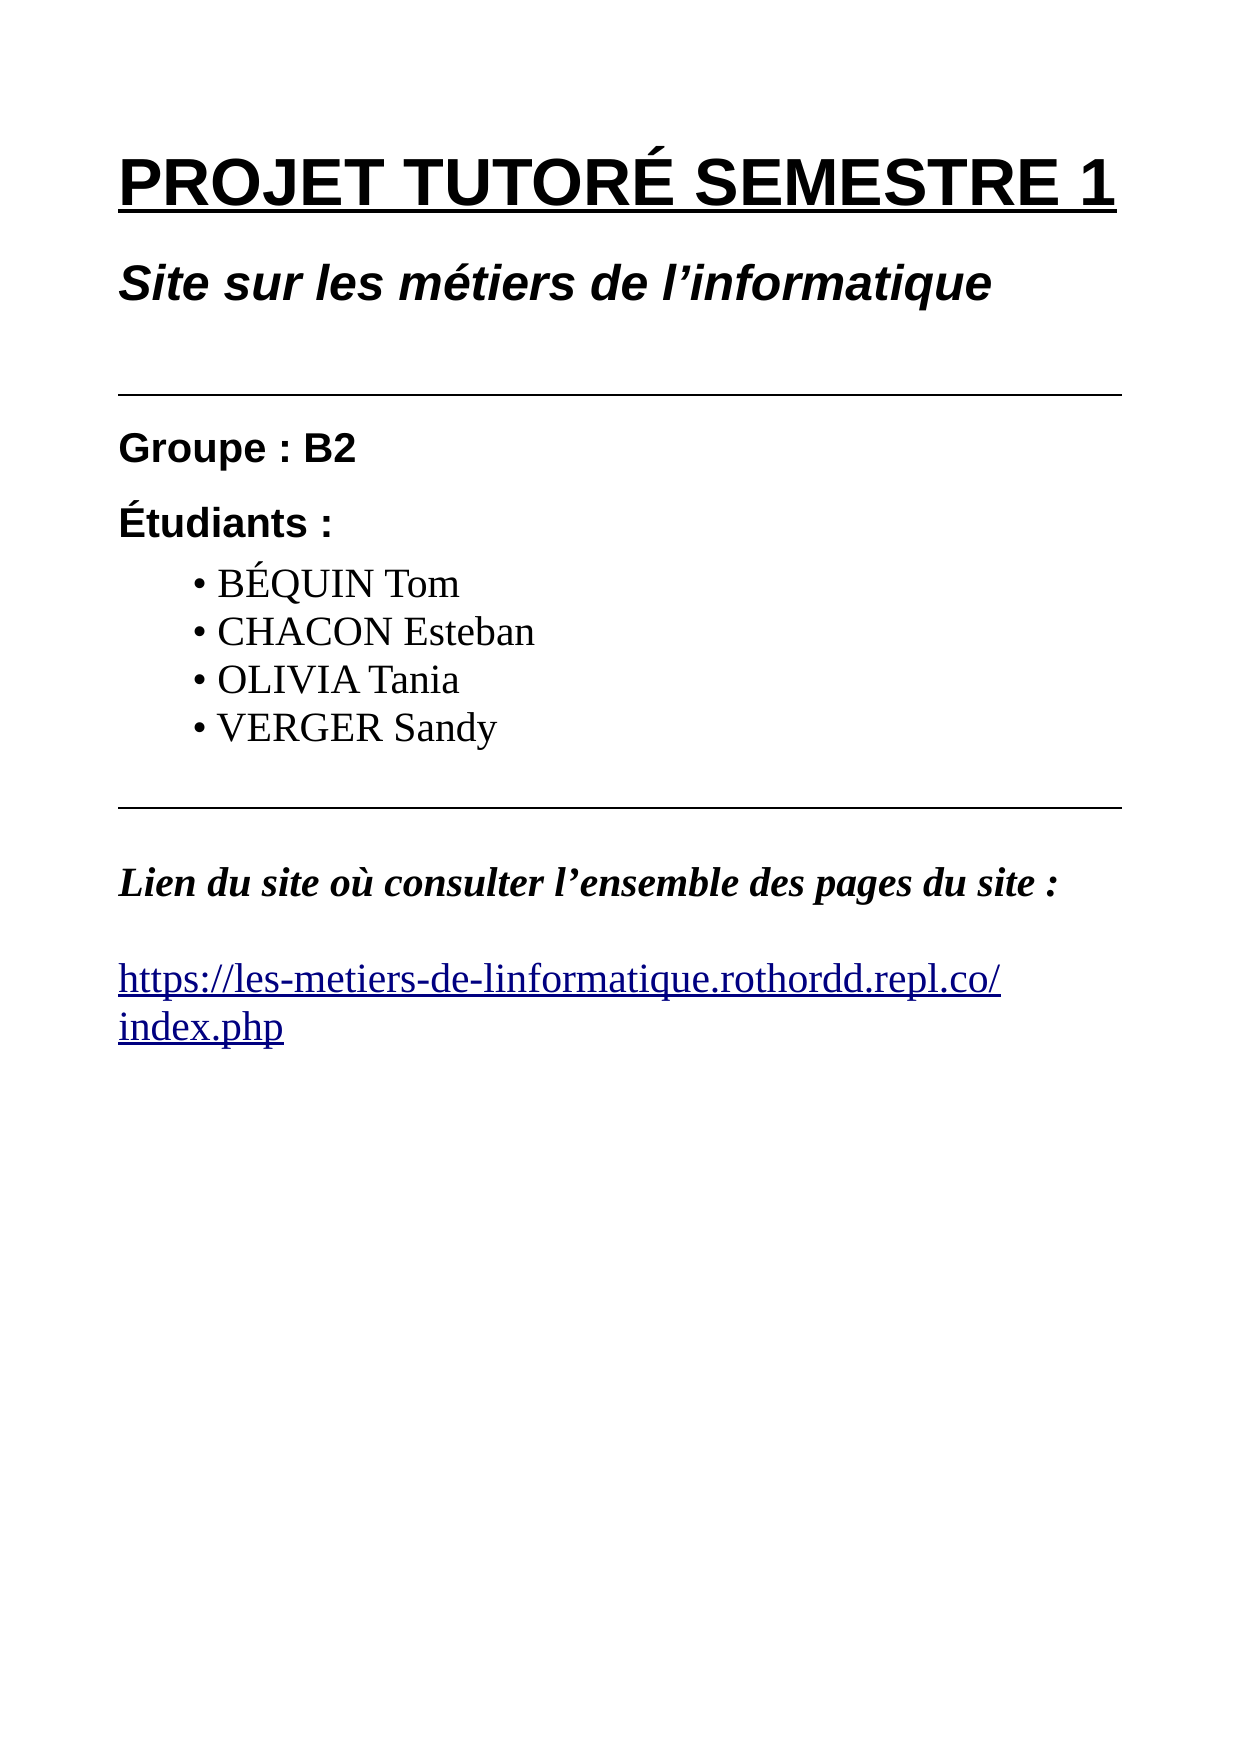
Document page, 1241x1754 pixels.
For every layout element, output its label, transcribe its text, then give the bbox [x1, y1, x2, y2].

text • VERGER Sandy [118, 703, 1122, 751]
text Lien du site où consulter l’ensemble des pages du site : [118, 857, 1122, 905]
subtitle Étudiants : [118, 498, 1122, 546]
text • BÉQUIN Tom [118, 559, 1122, 607]
subtitle Site sur les métiers de l’informatique [118, 253, 1122, 311]
text https://les-metiers-de-linformatique.rothordd.repl.co/index.php [118, 953, 1122, 1049]
subtitle PROJET TUTORÉ SEMESTRE 1 [118, 143, 1122, 220]
text • CHACON Esteban [118, 607, 1122, 655]
subtitle Groupe : B2 [118, 423, 1122, 471]
text • OLIVIA Tania [118, 655, 1122, 703]
